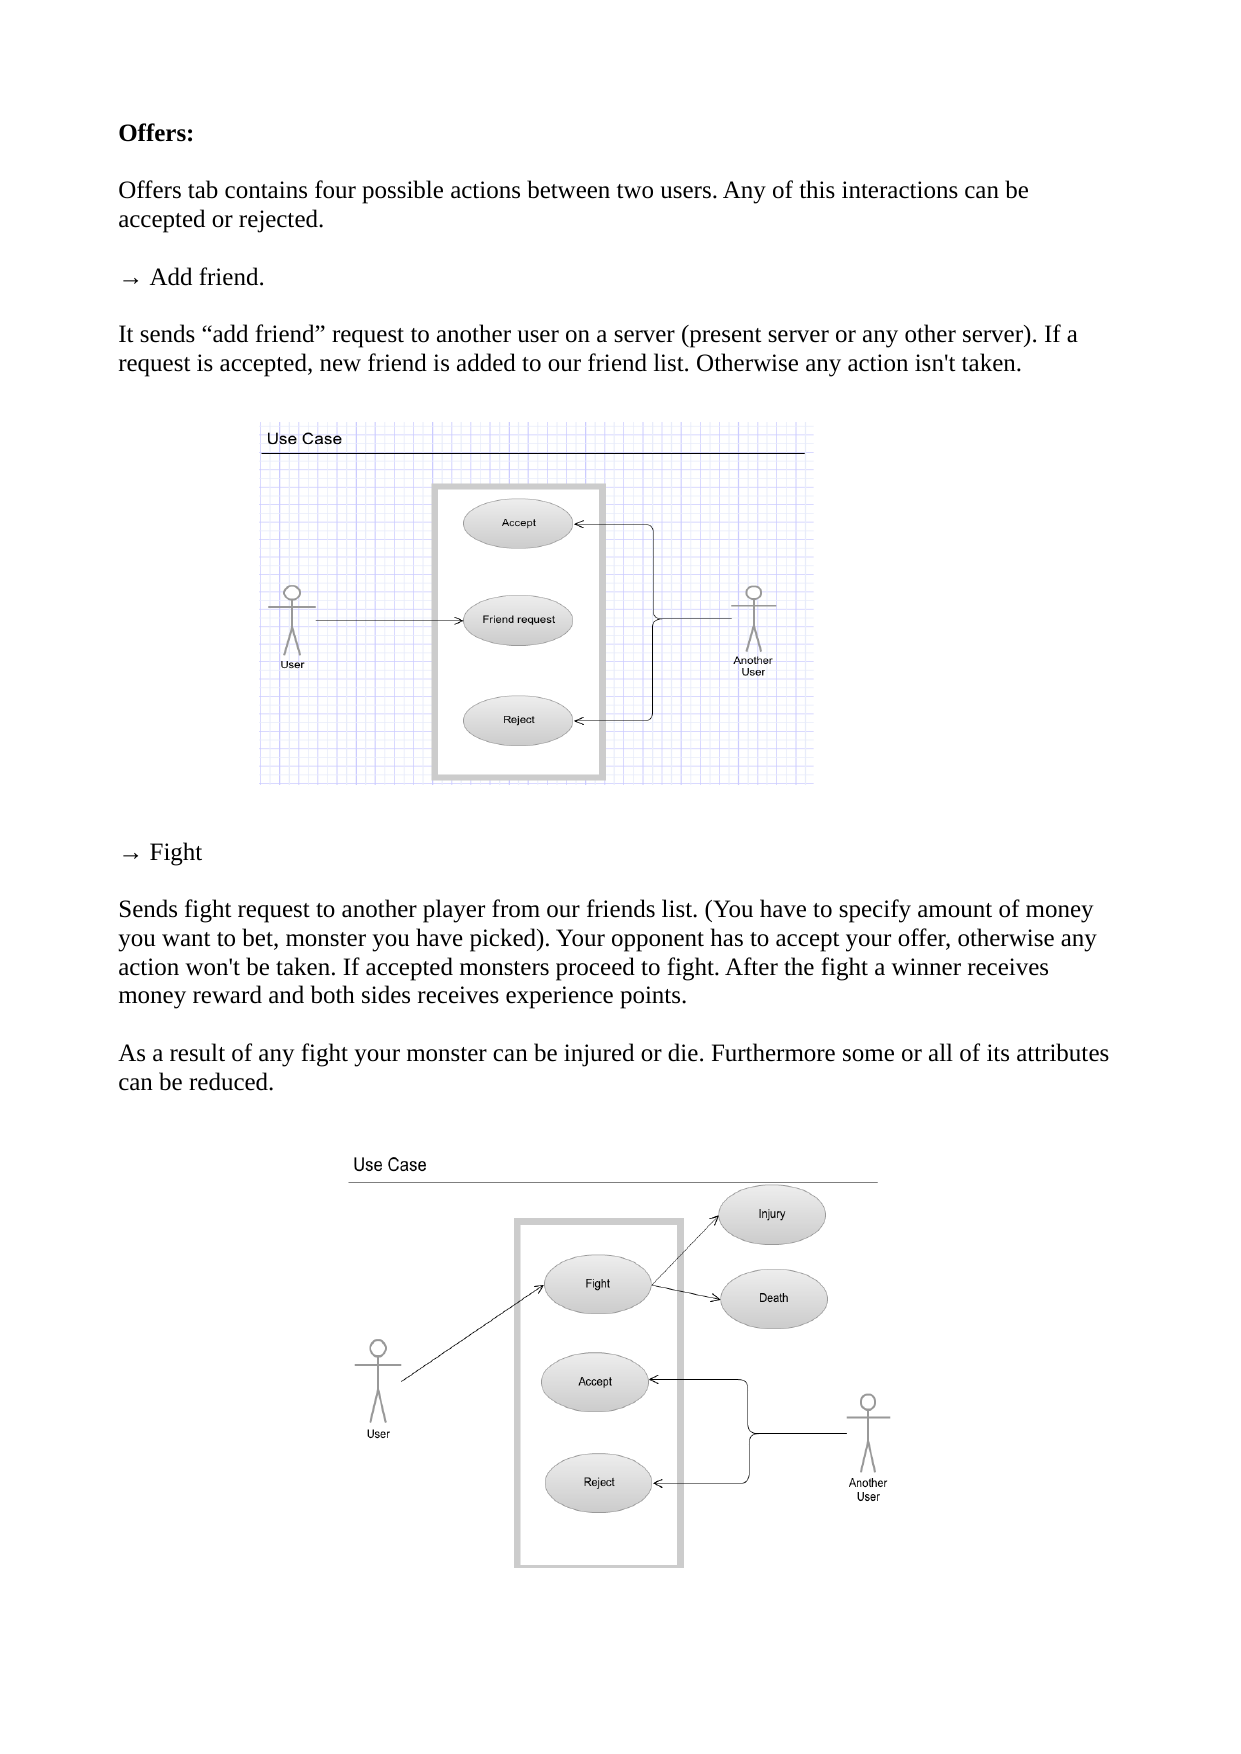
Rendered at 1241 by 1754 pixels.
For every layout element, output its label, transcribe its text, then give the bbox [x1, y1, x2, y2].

text Sends fight request to another player from our friends list. (You have to specify amount of money you want to bet, monster you have picked). Your opponent has to accept your offer, otherwise any action won't be taken. If accepted monsters proceed to fight. After the fight a winner receives money reward and both sides receives experience points. [118, 894, 1122, 1009]
text Offers tab contains four possible actions between two users. Any of this interactions can be accepted or rejected. [118, 176, 1122, 233]
picture [259, 422, 814, 785]
text → Fight [118, 837, 1122, 866]
text It sends “add friend” request to another user on a server (present server or any other server). If a request is accepted, new friend is added to our friend list. Otherwise any action isn't taken. [118, 319, 1122, 377]
text → Add friend. [118, 262, 1122, 291]
picture [340, 1154, 900, 1568]
text As a result of any fight your monster can be injured or die. Furthermore some or all of its attributes can be reduced. [118, 1038, 1122, 1096]
text Offers: [118, 118, 1122, 147]
